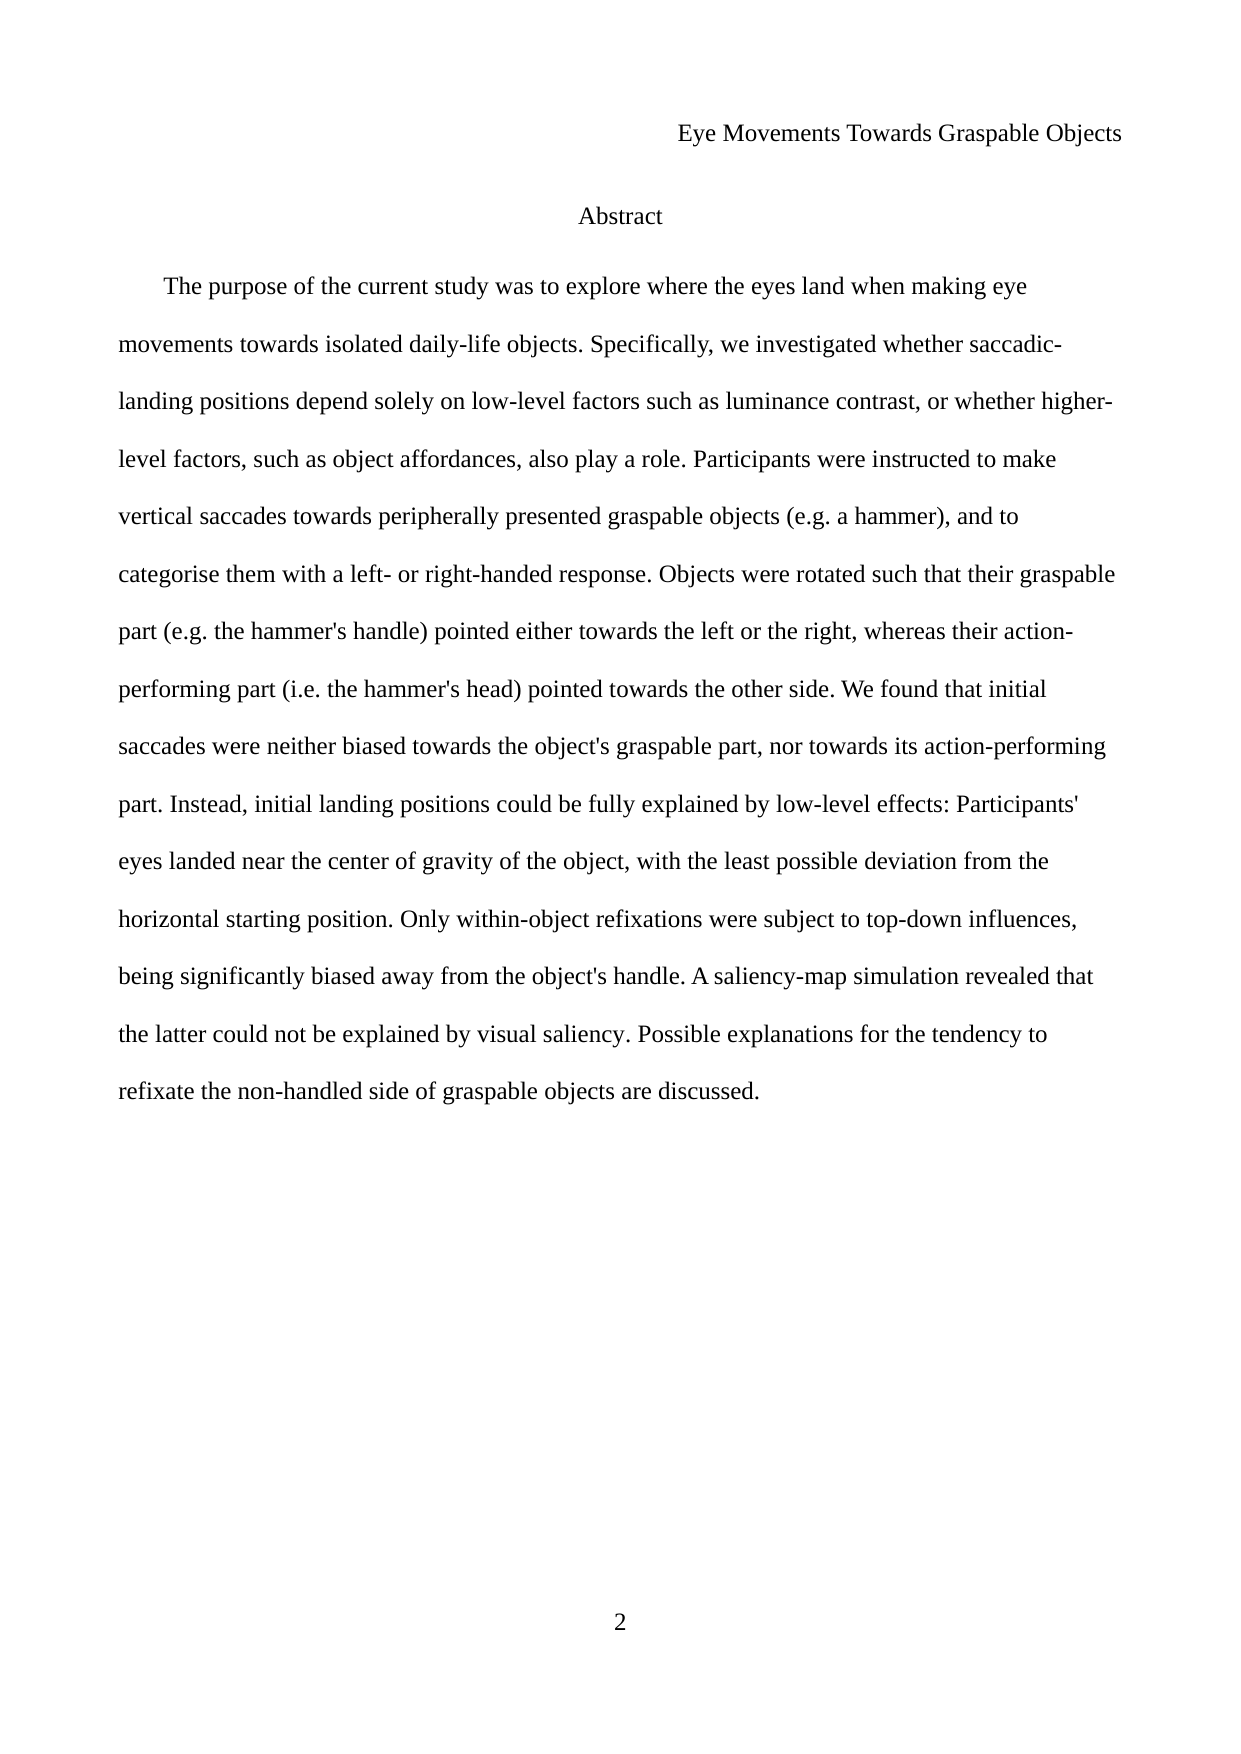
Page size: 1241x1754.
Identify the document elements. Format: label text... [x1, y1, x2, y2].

subtitle Abstract [118, 201, 1122, 230]
text The purpose of the current study was to explore where the eyes land when making eye movements towards isolated daily-life objects. Specifically, we investigated whether saccadic-landing positions depend solely on low-level factors such as luminance contrast, or whether higher-level factors, such as object affordances, also play a role. Participants were instructed to make vertical saccades towards peripherally presented graspable objects (e.g. a hammer), and to categorise them with a left- or right-handed response. Objects were rotated such that their graspable part (e.g. the hammer's handle) pointed either towards the left or the right, whereas their action-performing part (i.e. the hammer's head) pointed towards the other side. We found that initial saccades were neither biased towards the object's graspable part, nor towards its action-performing part. Instead, initial landing positions could be fully explained by low-level effects: Participants' eyes landed near the center of gravity of the object, with the least possible deviation from the horizontal starting position. Only within-object refixations were subject to top-down influences, being significantly biased away from the object's handle. A saliency-map simulation revealed that the latter could not be explained by visual saliency. Possible explanations for the tendency to refixate the non-handled side of graspable objects are discussed. [118, 271, 1122, 1105]
